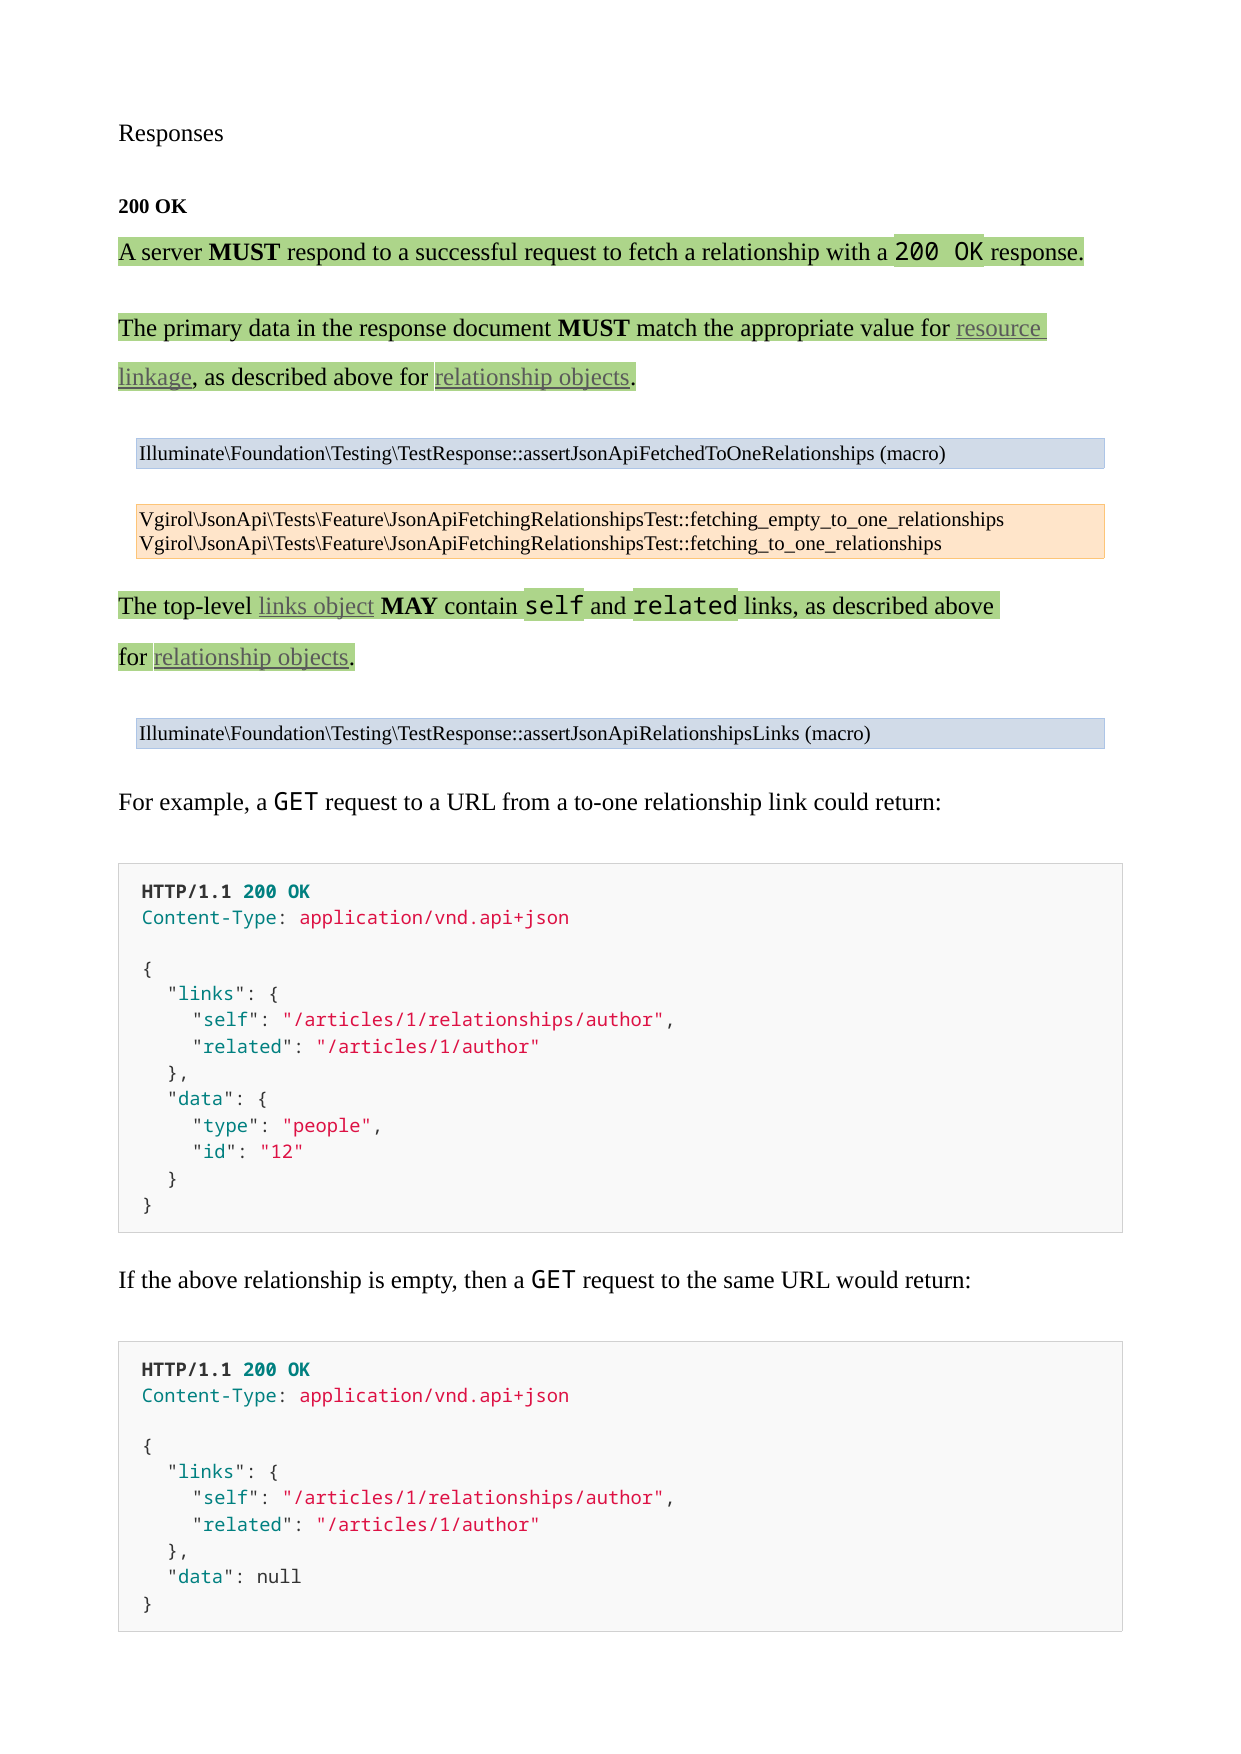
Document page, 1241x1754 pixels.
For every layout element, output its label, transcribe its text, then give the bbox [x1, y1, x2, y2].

text The primary data in the response document MUST match the appropriate value for resource linkage, as described above for relationship objects. [118, 313, 1122, 391]
text } [119, 1175, 1122, 1232]
text { [119, 939, 1122, 964]
subtitle Responses [118, 118, 1122, 147]
text } [119, 1149, 1122, 1175]
text "related": "/articles/1/author" [119, 1495, 1122, 1522]
text HTTP/1.1 200 OK [119, 864, 1122, 888]
text }, [119, 1522, 1122, 1548]
text }, [509, 1044, 515, 1052]
text "links": { [119, 964, 1122, 991]
text "self": "/articles/1/relationships/author", [119, 1469, 1122, 1495]
text Content-Type: application/vnd.api+json [119, 1367, 1122, 1392]
text } [119, 1574, 1122, 1631]
subtitle 200 OK [118, 194, 1122, 218]
text Vgirol\JsonApi\Tests\Feature\JsonApiFetchingRelationshipsTest::fetching_empty_to_one_relationships [137, 505, 1104, 528]
text "id": "12" [119, 1123, 1122, 1149]
text Vgirol\JsonApi\Tests\Feature\JsonApiFetchingRelationshipsTest::fetching_to_one_relationships [137, 528, 1104, 558]
text The top-level links object MAY contain self and related links, as described above for relationship objects. [118, 587, 1122, 671]
text "type": "people", [119, 1096, 1122, 1123]
text { [119, 1417, 1122, 1443]
text A server MUST respond to a successful request to fetch a relationship with a 200 OK response. [118, 233, 1122, 267]
text }, [119, 1044, 1122, 1070]
text }, [509, 1522, 515, 1530]
text "related": "/articles/1/author" [119, 1017, 1122, 1044]
text "links": { [119, 1443, 1122, 1469]
text Illuminate\Foundation\Testing\TestResponse::assertJsonApiRelationshipsLinks (macro) [137, 719, 1104, 748]
text "data": null [119, 1548, 1122, 1574]
text Illuminate\Foundation\Testing\TestResponse::assertJsonApiFetchedToOneRelationships (macro) [137, 439, 1104, 468]
text "self": "/articles/1/relationships/author", [119, 991, 1122, 1017]
text For example, a GET request to a URL from a to-one relationship link could return: [118, 784, 1122, 818]
text If the above relationship is empty, then a GET request to the same URL would return: [118, 1262, 1122, 1296]
text HTTP/1.1 200 OK [119, 1342, 1122, 1367]
text Content-Type: application/vnd.api+json [119, 888, 1122, 914]
text "data": { [119, 1070, 1122, 1096]
